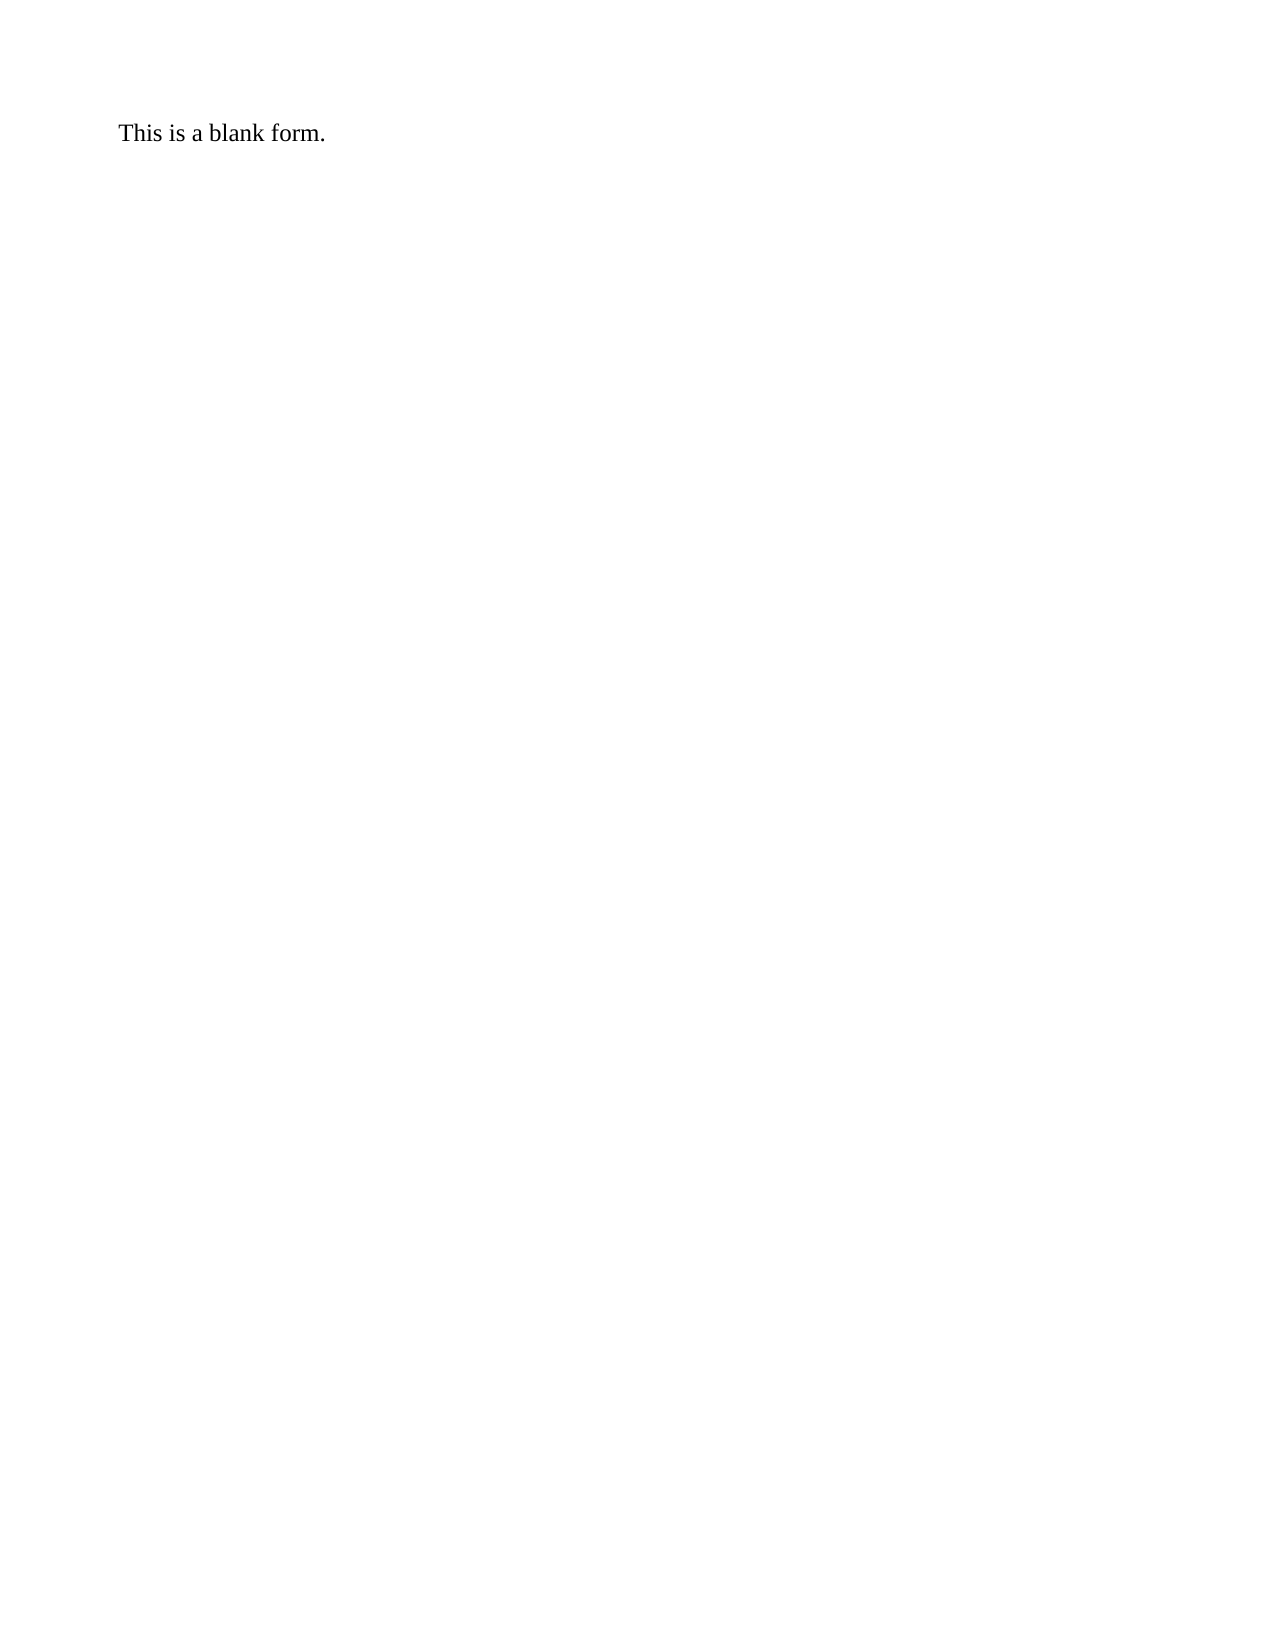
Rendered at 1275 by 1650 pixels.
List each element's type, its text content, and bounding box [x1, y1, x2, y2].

text This is a blank form. [118, 118, 1157, 147]
